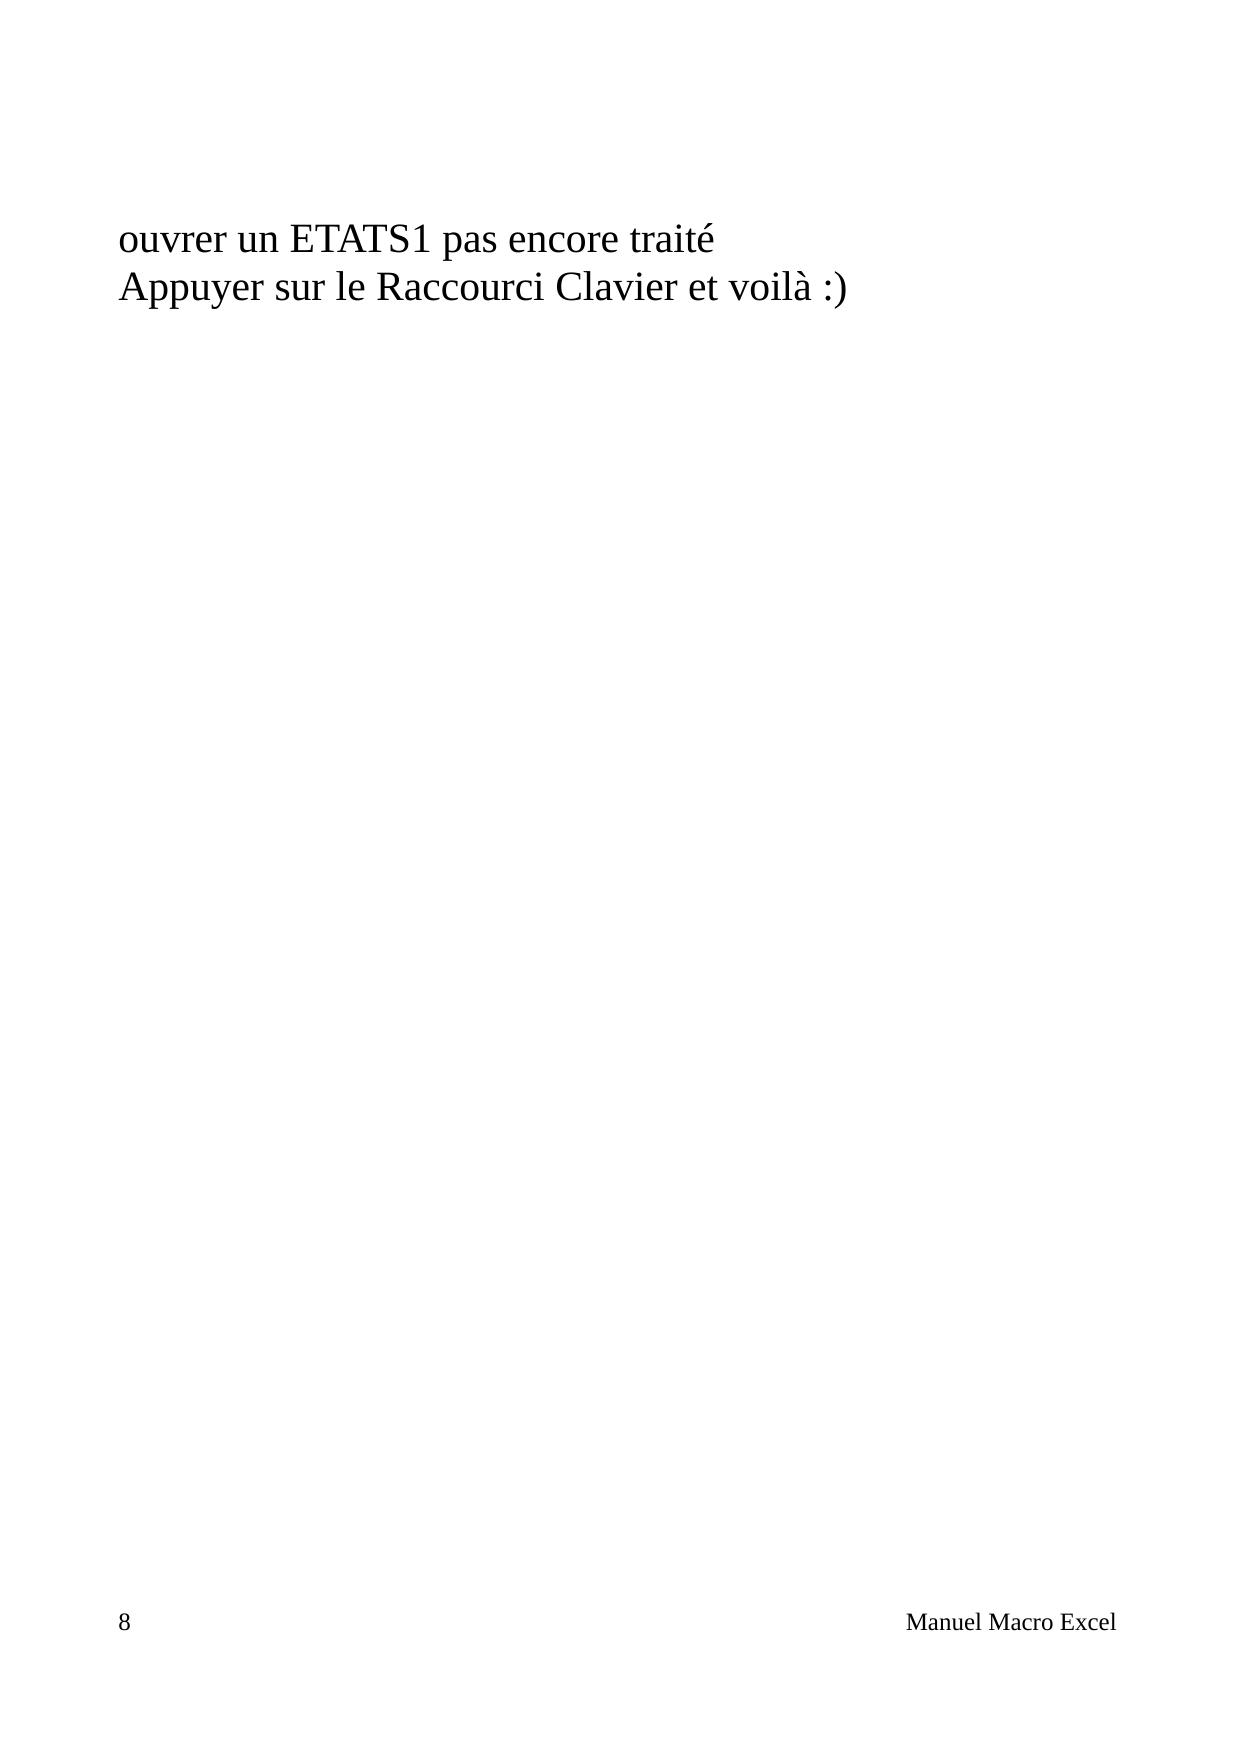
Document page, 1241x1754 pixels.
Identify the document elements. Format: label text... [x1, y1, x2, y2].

text ouvrer un ETATS1 pas encore traité [118, 214, 1122, 262]
text Appuyer sur le Raccourci Clavier et voilà :) [118, 262, 1122, 310]
